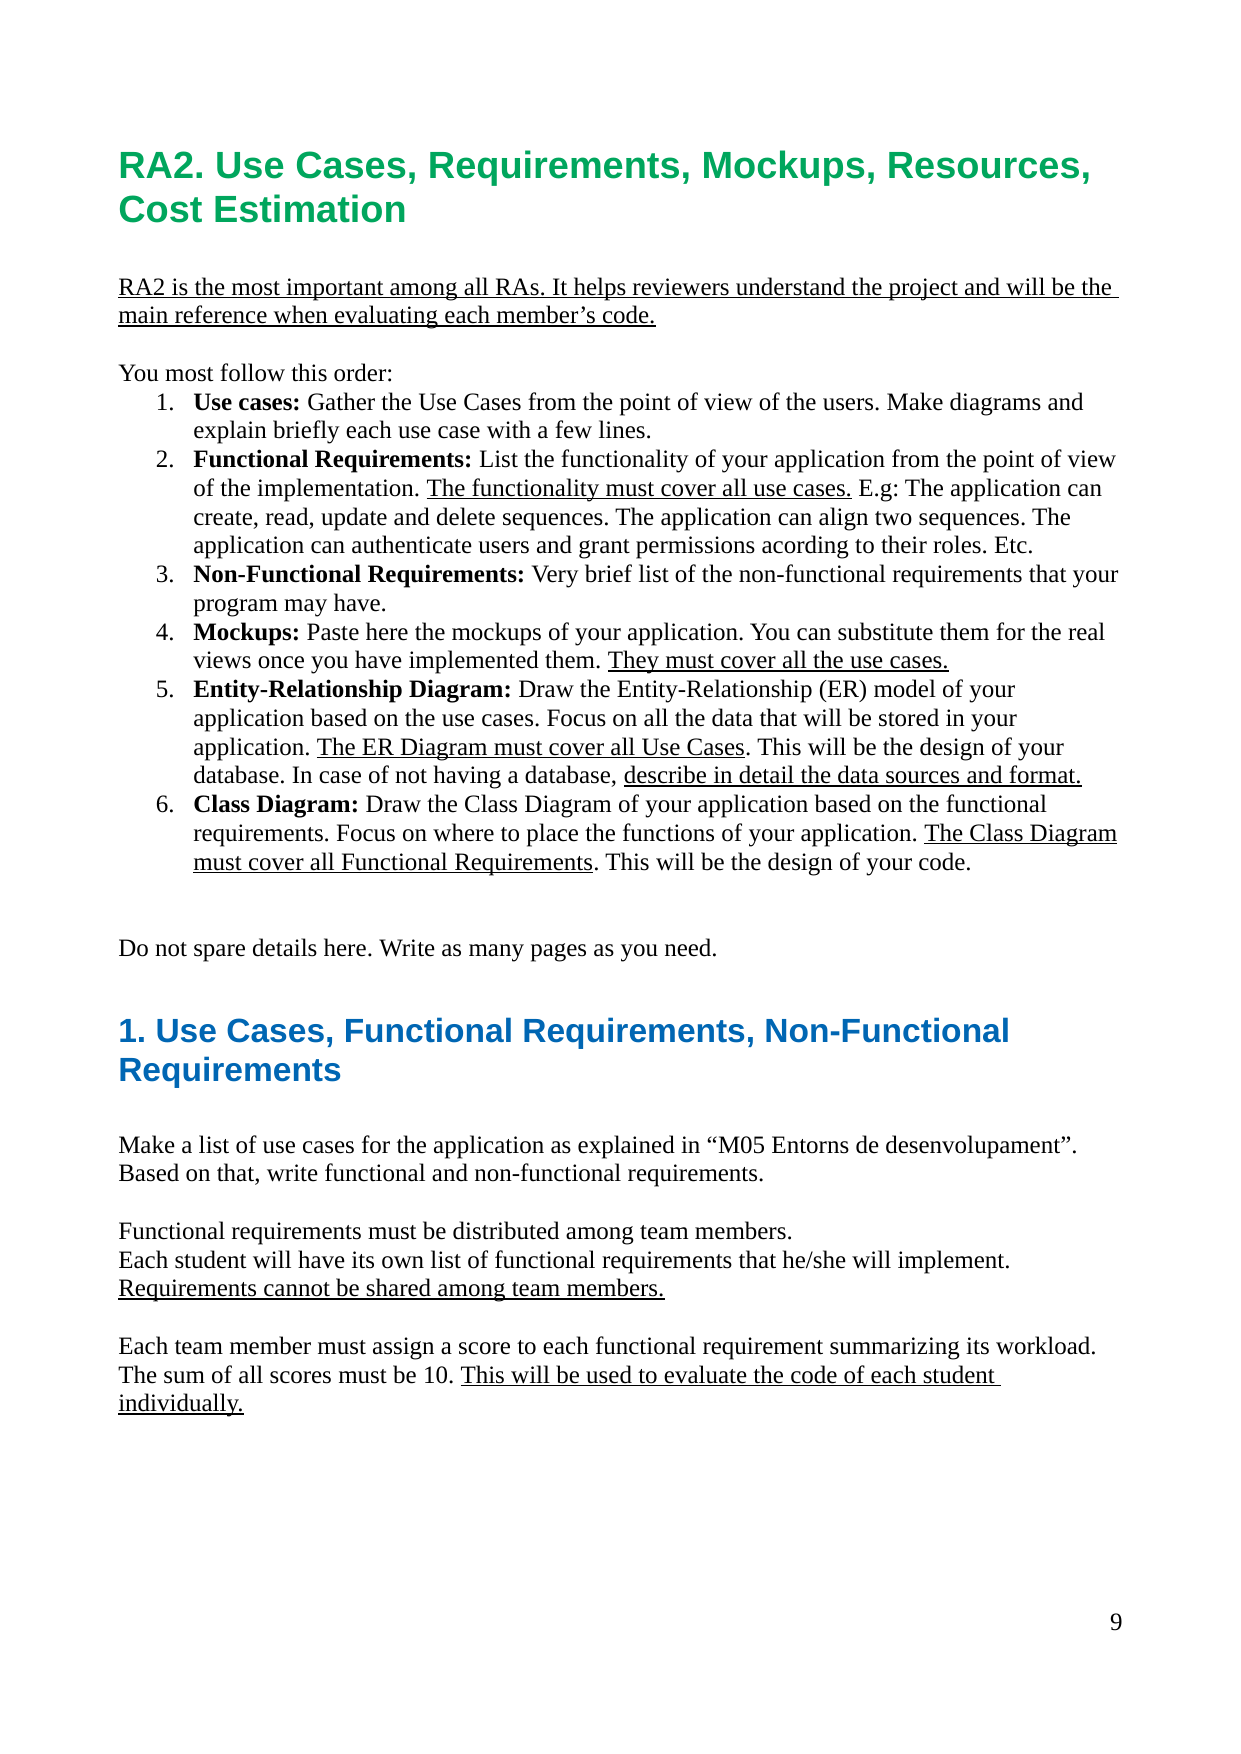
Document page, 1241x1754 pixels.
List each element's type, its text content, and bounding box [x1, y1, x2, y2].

list Class Diagram: Draw the Class Diagram of your application based on the functional requirements. Focus on where to place the functions of your application. The Class Diagram must cover all Functional Requirements. This will be the design of your code. [156, 789, 1122, 875]
text Do not spare details here. Write as many pages as you need. [118, 933, 1122, 962]
list Entity-Relationship Diagram: Draw the Entity-Relationship (ER) model of your application based on the use cases. Focus on all the data that will be stored in your application. The ER Diagram must cover all Use Cases. This will be the design of your database. In case of not having a database, describe in detail the data sources and format. [156, 674, 1122, 789]
list Mockups: Paste here the mockups of your application. You can substitute them for the real views once you have implemented them. They must cover all the use cases. [156, 617, 1122, 674]
text Requirements cannot be shared among team members. [118, 1273, 1122, 1302]
text You most follow this order: [118, 358, 1122, 387]
text Make a list of use cases for the application as explained in “M05 Entorns de desenvolupament”. [118, 1130, 1122, 1158]
subtitle RA2. Use Cases, Requirements, Mockups, Resources, Cost Estimation [118, 143, 1122, 230]
list Functional Requirements: List the functionality of your application from the point of view of the implementation. The functionality must cover all use cases. E.g: The application can create, read, update and delete sequences. The application can align two sequences. The application can authenticate users and grant permissions acording to their roles. Etc. [156, 444, 1122, 559]
subtitle 1. Use Cases, Functional Requirements, Non-Functional Requirements [118, 1011, 1122, 1088]
text Each team member must assign a score to each functional requirement summarizing its workload. [118, 1331, 1122, 1360]
text The sum of all scores must be 10. This will be used to evaluate the code of each student individually. [118, 1360, 1122, 1417]
list Use cases: Gather the Use Cases from the point of view of the users. Make diagrams and explain briefly each use case with a few lines. [156, 387, 1122, 444]
text RA2 is the most important among all RAs. It helps reviewers understand the project and will be the main reference when evaluating each member’s code. [118, 272, 1122, 329]
text Each student will have its own list of functional requirements that he/she will implement. [118, 1245, 1122, 1273]
list Non-Functional Requirements: Very brief list of the non-functional requirements that your program may have. [156, 559, 1122, 617]
text Based on that, write functional and non-functional requirements. [118, 1158, 1122, 1187]
text Functional requirements must be distributed among team members. [118, 1216, 1122, 1245]
